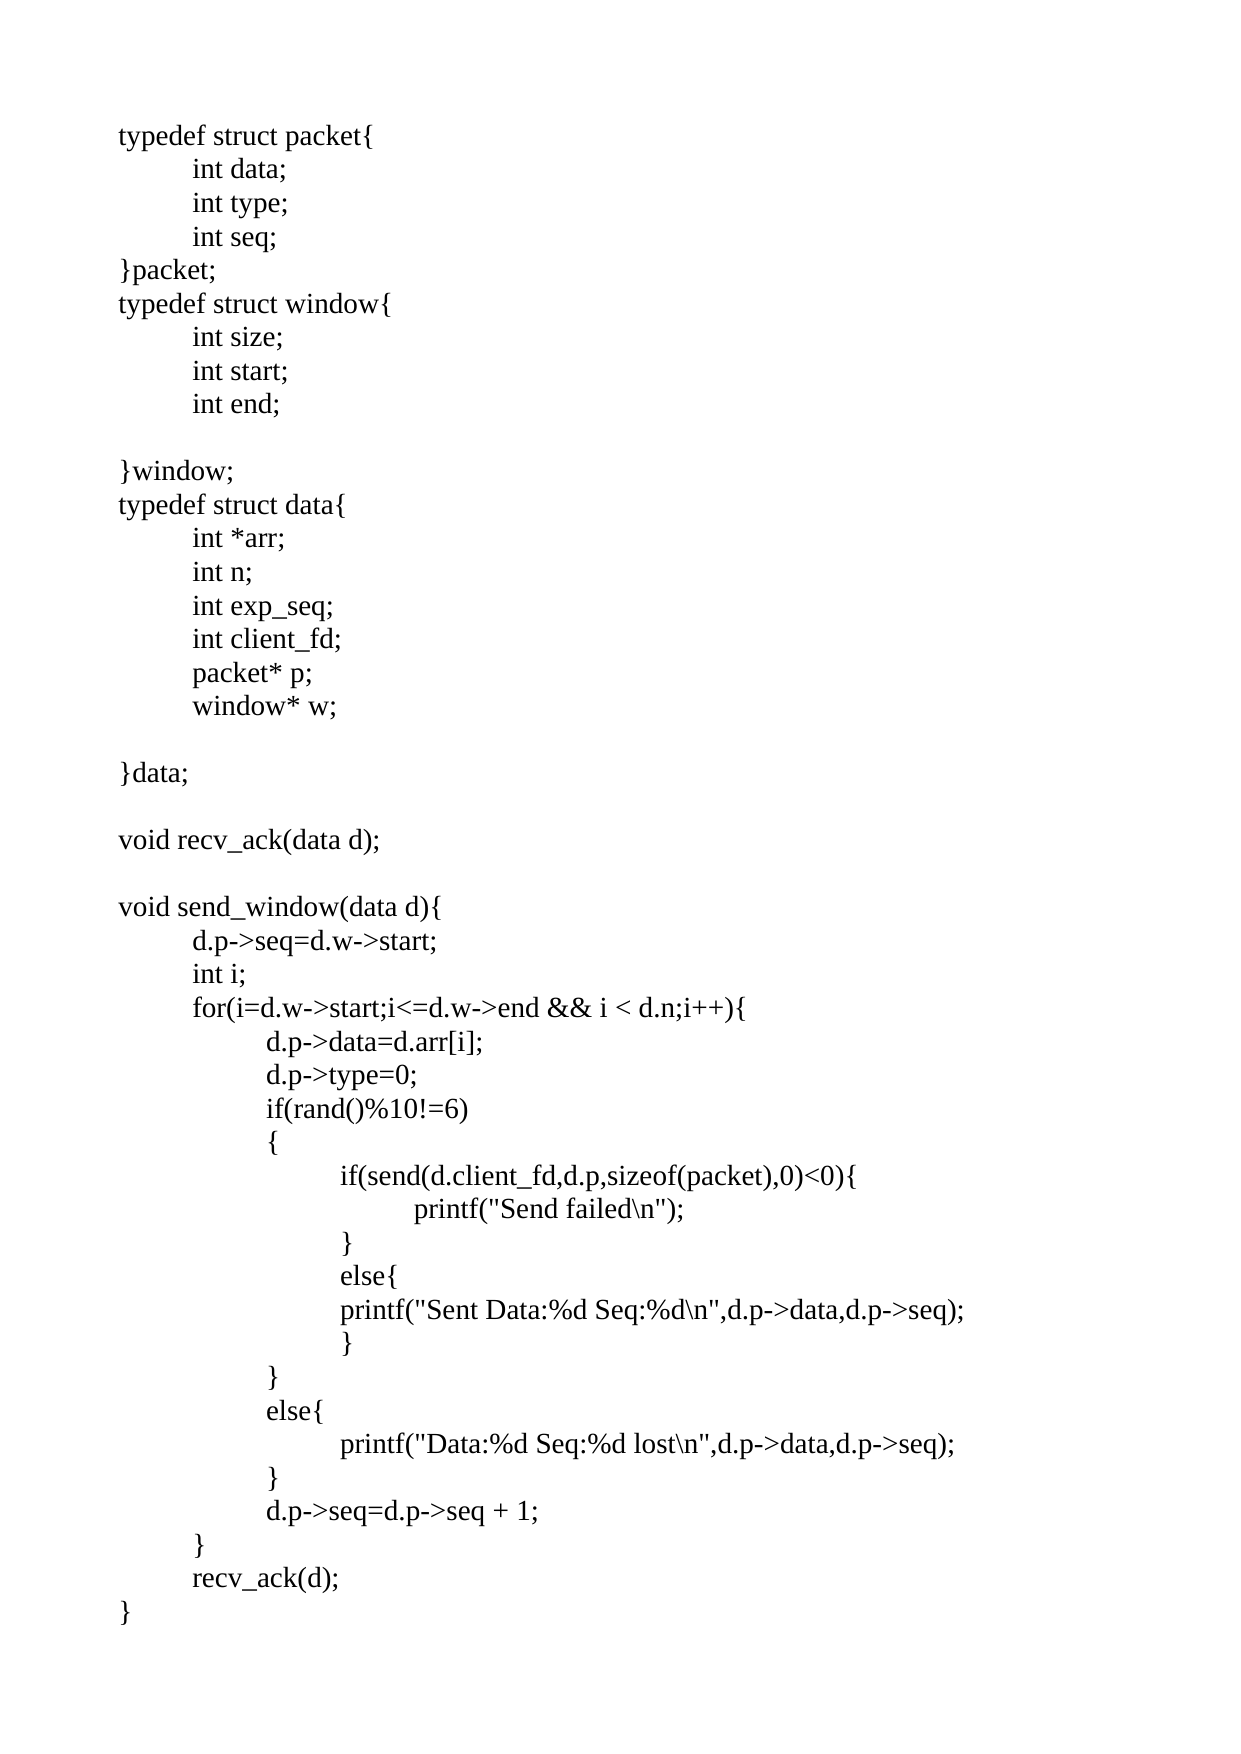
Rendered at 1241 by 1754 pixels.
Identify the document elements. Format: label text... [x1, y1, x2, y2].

text printf("Sent Data:%d Seq:%d\n",d.p->data,d.p->seq); [118, 1292, 1122, 1326]
text } [118, 1225, 1122, 1258]
text int end; [118, 386, 1122, 420]
text if(send(d.client_fd,d.p,sizeof(packet),0)<0){ [118, 1158, 1122, 1191]
text { [118, 1124, 1122, 1158]
text void recv_ack(data d); [118, 822, 1122, 856]
text int type; [118, 185, 1122, 219]
text } [118, 1527, 1122, 1560]
text int client_fd; [118, 621, 1122, 655]
text } [118, 1460, 1122, 1493]
text printf("Data:%d Seq:%d lost\n",d.p->data,d.p->seq); [118, 1426, 1122, 1460]
text }window; [118, 453, 1122, 487]
text int i; [118, 957, 1122, 990]
text int start; [118, 353, 1122, 386]
text d.p->type=0; [118, 1057, 1122, 1091]
text else{ [118, 1393, 1122, 1426]
text typedef struct packet{ [118, 118, 1122, 152]
text packet* p; [118, 655, 1122, 688]
text int seq; [118, 219, 1122, 252]
text } [118, 1359, 1122, 1393]
text } [118, 1594, 1122, 1627]
text if(rand()%10!=6) [118, 1091, 1122, 1124]
text d.p->seq=d.p->seq + 1; [118, 1493, 1122, 1527]
text d.p->data=d.arr[i]; [118, 1024, 1122, 1057]
text int size; [118, 319, 1122, 353]
text }data; [118, 755, 1122, 789]
text int *arr; [118, 521, 1122, 554]
text typedef struct data{ [118, 487, 1122, 521]
text int exp_seq; [118, 588, 1122, 621]
text typedef struct window{ [118, 286, 1122, 319]
text }packet; [118, 252, 1122, 286]
text for(i=d.w->start;i<=d.w->end && i < d.n;i++){ [118, 990, 1122, 1024]
text void send_window(data d){ [118, 889, 1122, 923]
text window* w; [118, 688, 1122, 722]
text recv_ack(d); [118, 1560, 1122, 1594]
text int data; [118, 152, 1122, 185]
text else{ [118, 1258, 1122, 1292]
text printf("Send failed\n"); [118, 1191, 1122, 1225]
text } [118, 1326, 1122, 1359]
text d.p->seq=d.w->start; [118, 923, 1122, 957]
text int n; [118, 554, 1122, 588]
